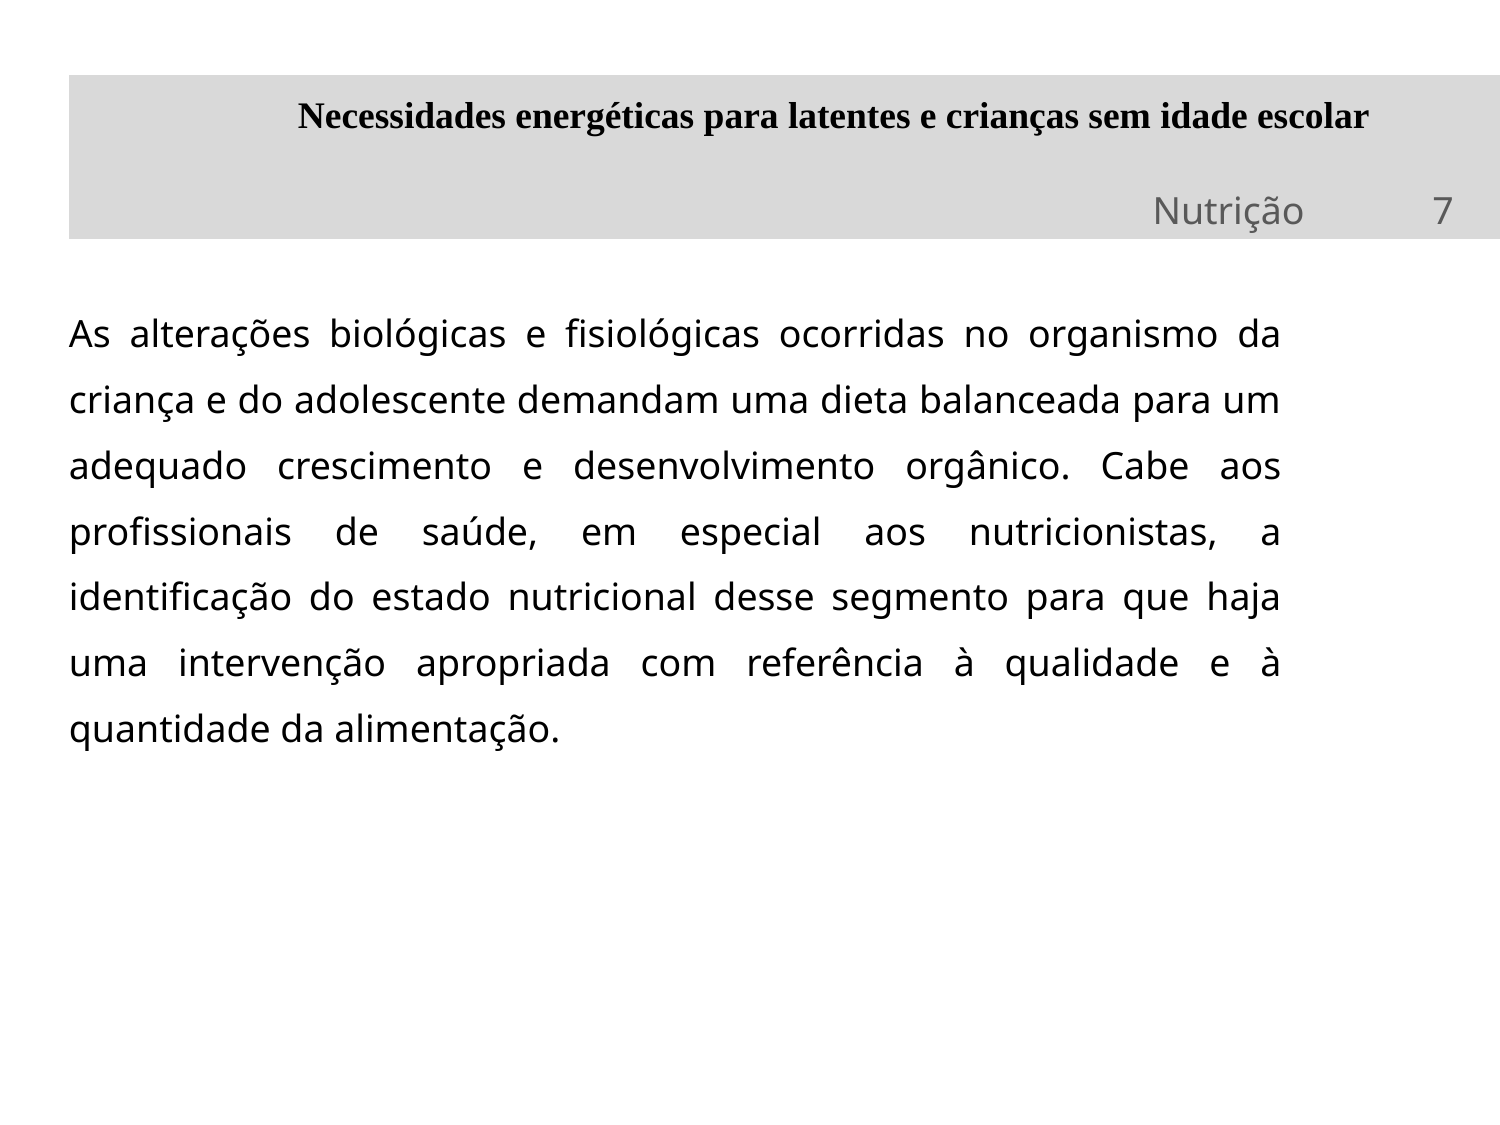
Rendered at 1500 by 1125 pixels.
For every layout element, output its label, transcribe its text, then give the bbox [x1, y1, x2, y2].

text As alterações biológicas e fisiológicas ocorridas no organismo da criança e do adolescente demandam uma dieta balanceada para um adequado crescimento e desenvolvimento orgânico. Cabe aos profissionais de saúde, em especial aos nutricionistas, a identificação do estado nutricional desse segmento para que haja uma intervenção apropriada com referência à qualidade e à quantidade da alimentação. [69, 307, 1282, 753]
